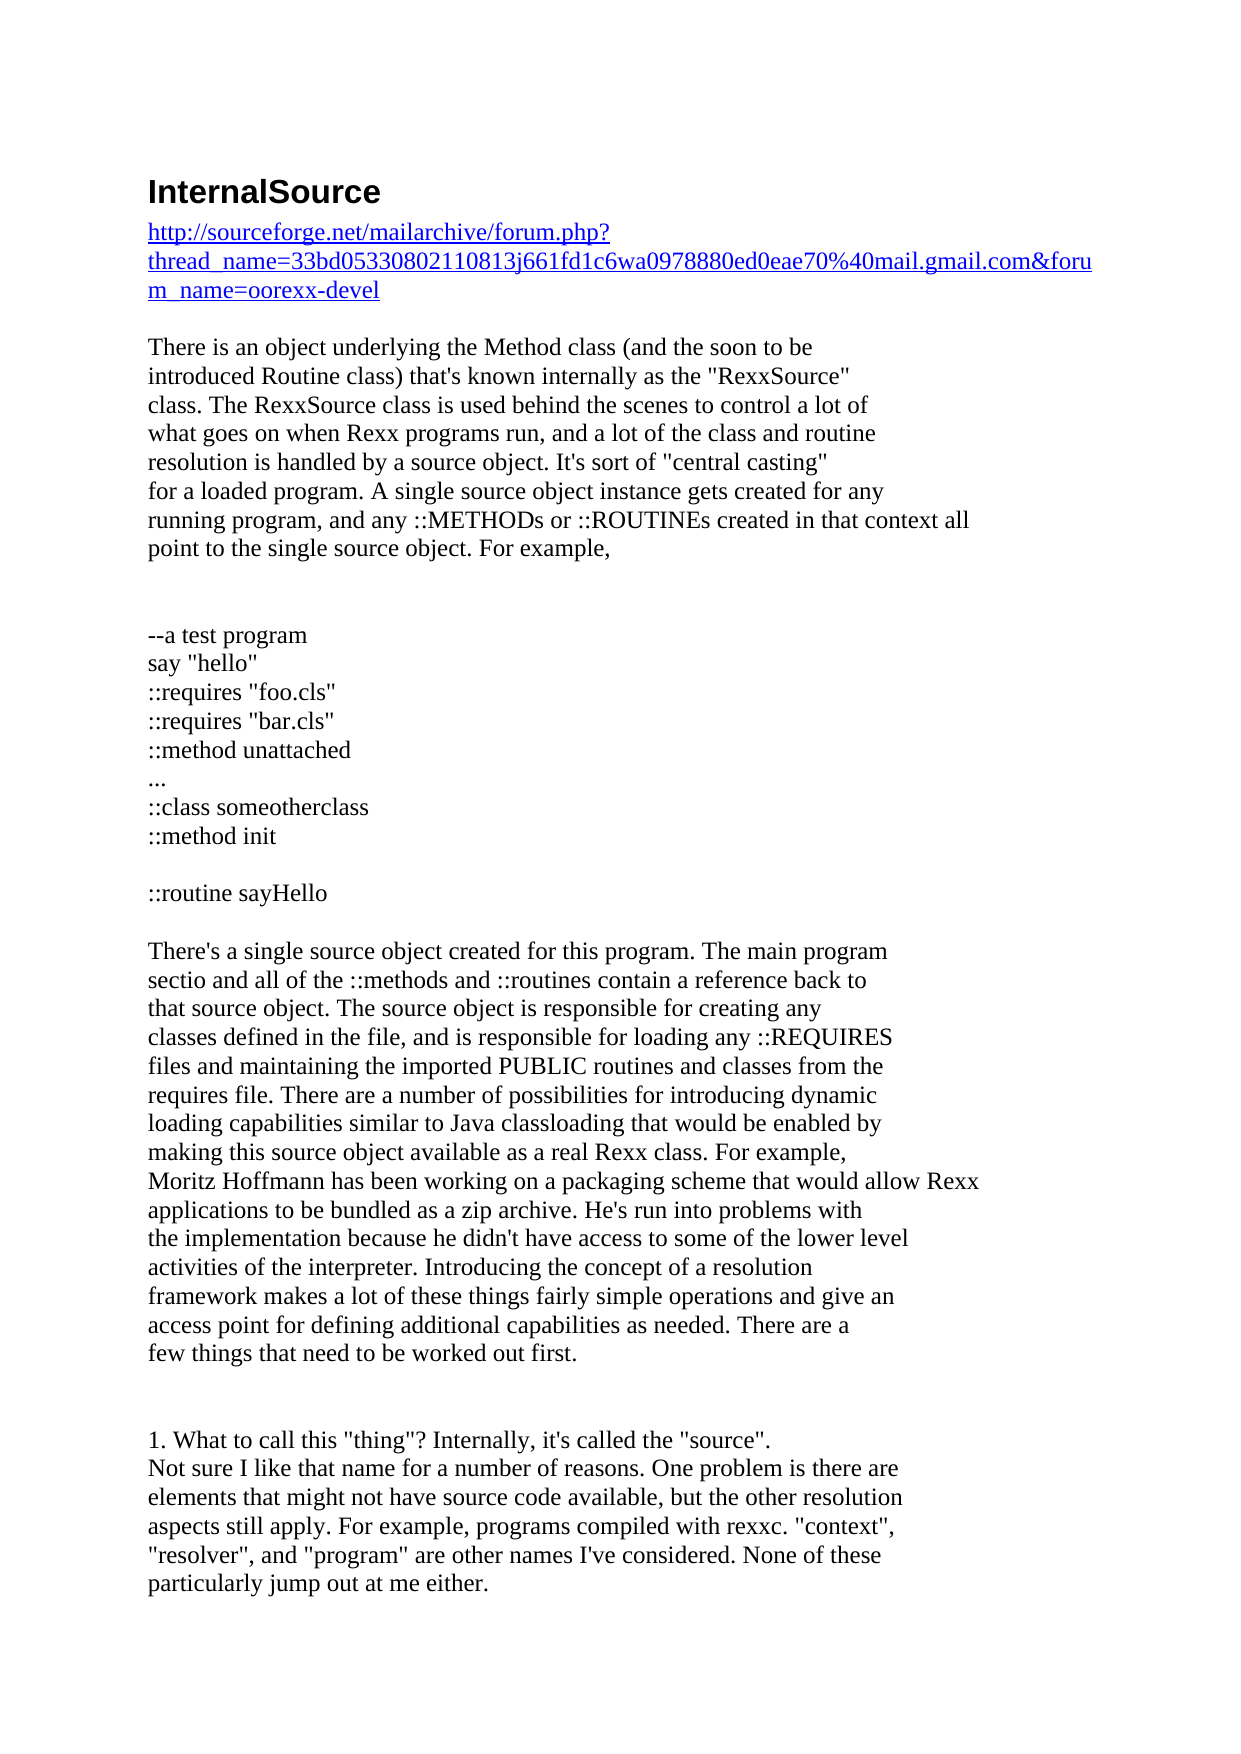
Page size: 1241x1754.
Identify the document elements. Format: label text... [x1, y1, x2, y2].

text http://sourceforge.net/mailarchive/forum.php?thread_name=33bd05330802110813j661fd1c6wa0978880ed0eae70%40mail.gmail.com&forum_name=oorexx-devel [148, 217, 1093, 303]
subtitle InternalSource [148, 173, 1093, 211]
text There is an object underlying the Method class (and the soon to be introduced Routine class) that's known internally as the "RexxSource" class. The RexxSource class is used behind the scenes to control a lot of what goes on when Rexx programs run, and a lot of the class and routine resolution is handled by a source object. It's sort of "central casting" for a loaded program. A single source object instance gets created for any running program, and any ::METHODs or ::ROUTINEs created in that context all point to the single source object. For example, --a test program say "hello" ::requires "foo.cls" ::requires "bar.cls" ::method unattached ... ::class someotherclass ::method init ::routine sayHello There's a single source object created for this program. The main program sectio and all of the ::methods and ::routines contain a reference back to that source object. The source object is responsible for creating any classes defined in the file, and is responsible for loading any ::REQUIRES files and maintaining the imported PUBLIC routines and classes from the requires file. There are a number of possibilities for introducing dynamic loading capabilities similar to Java classloading that would be enabled by making this source object available as a real Rexx class. For example, Moritz Hoffmann has been working on a packaging scheme that would allow Rexx applications to be bundled as a zip archive. He's run into problems with the implementation because he didn't have access to some of the lower level activities of the interpreter. Introducing the concept of a resolution framework makes a lot of these things fairly simple operations and give an access point for defining additional capabilities as needed. There are a few things that need to be worked out first. 1. What to call this "thing"? Internally, it's called the "source". Not sure I like that name for a number of reasons. One problem is there are elements that might not have source code available, but the other resolution aspects still apply. For example, programs compiled with rexxc. "context", "resolver", and "program" are other names I've considered. None of these particularly jump out at me either. [148, 332, 1093, 1597]
